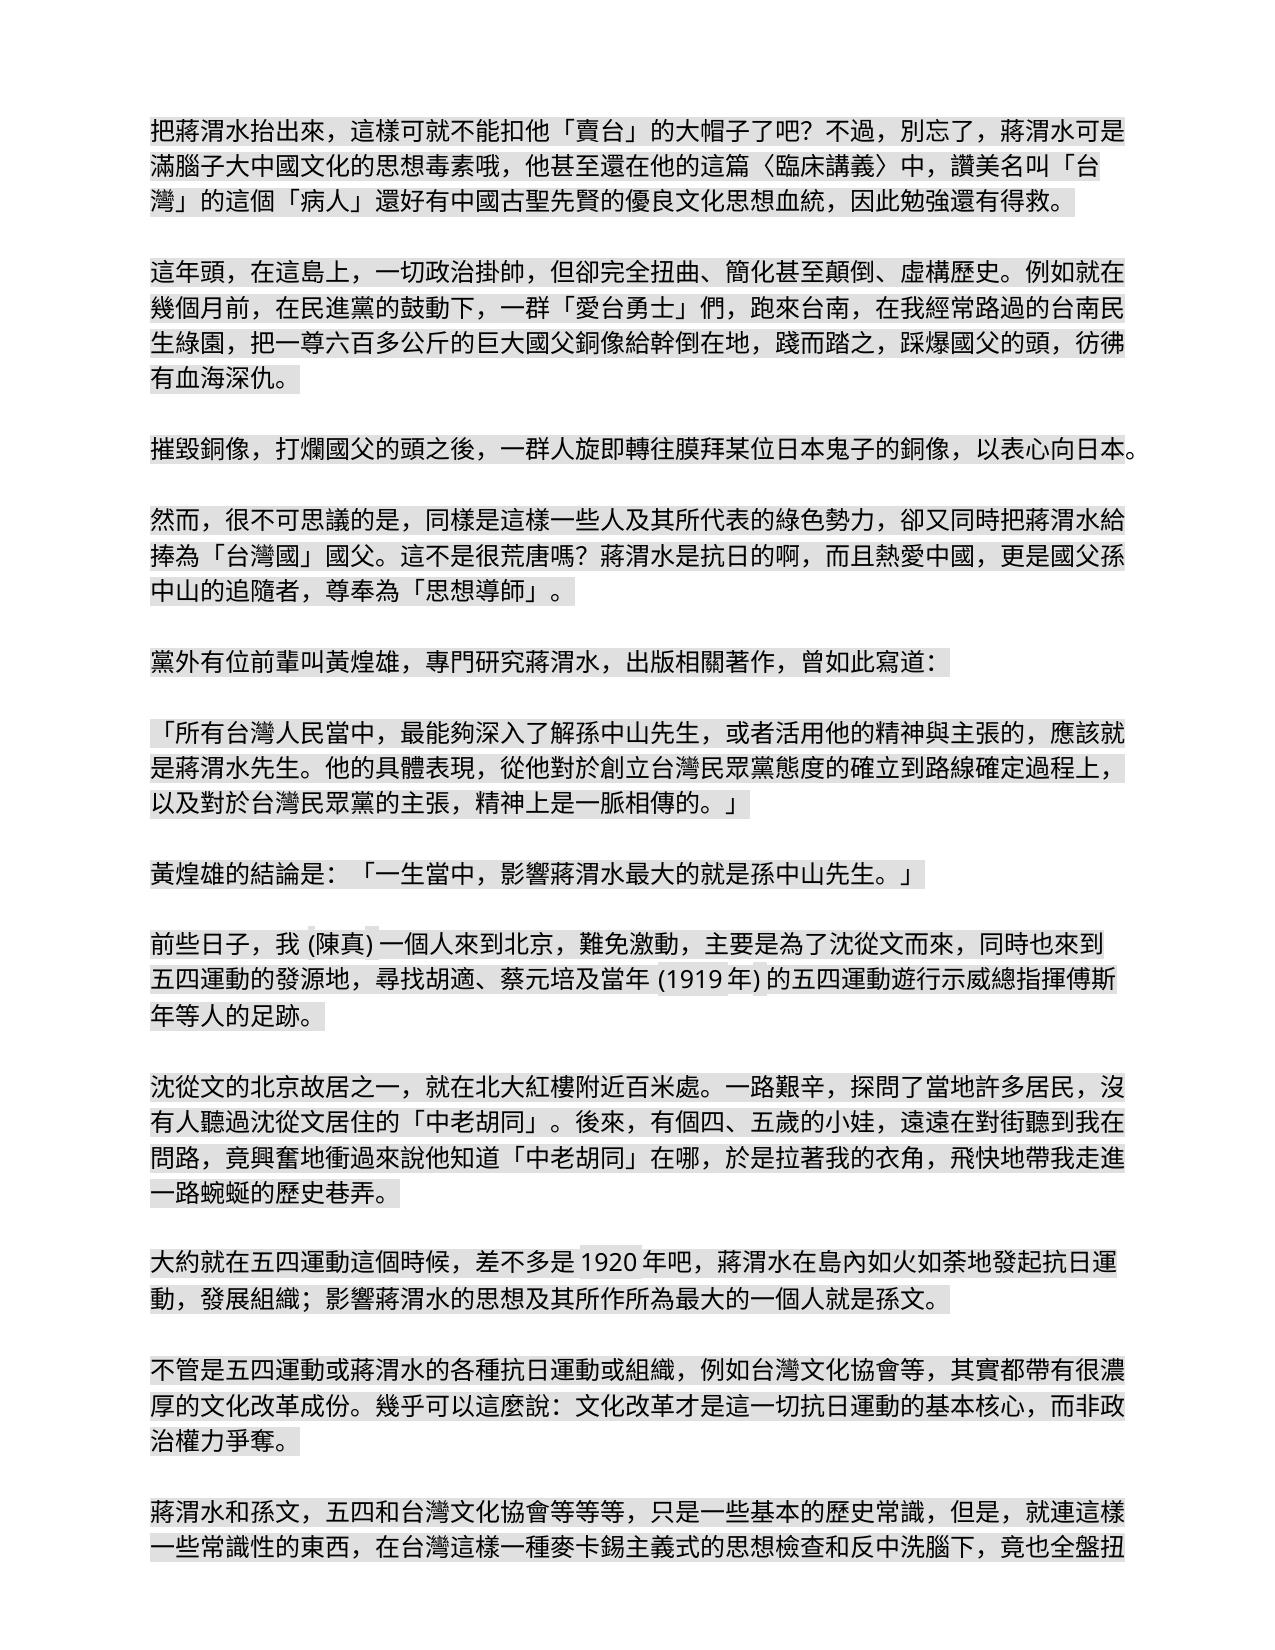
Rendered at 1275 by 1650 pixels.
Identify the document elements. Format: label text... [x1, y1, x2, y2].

text 蔣渭水對名叫「臺灣」患者的腦殘診斷 陳真 2020. 10. 07. 舊文新登，這回是「台灣國」國父蔣渭水究竟是哪一國人？ 這是送分題，因為太簡單了，蔣渭水當然是中國人，充滿大中國思想，生平最崇拜的人就是國父孫中山先生。一些所謂「台獨」人士硬是封他為「台灣國」國父，蔣渭水若地下有知，恐怕會很不爽。 大約六年多前，2014年的9月4日，我在巴勒網留言板上如此寫道： 文末是蔣渭水著名的〈臨床講義──對名叫臺灣的患者的診斷〉，寫於1921年。 把蔣渭水抬出來，這樣可就不能扣他「賣台」的大帽子了吧？不過，別忘了，蔣渭水可是滿腦子大中國文化的思想毒素哦，他甚至還在他的這篇〈臨床講義〉中，讚美名叫「台灣」的這個「病人」還好有中國古聖先賢的優良文化思想血統，因此勉強還有得救。 這年頭，在這島上，一切政治掛帥，但卻完全扭曲、簡化甚至顛倒、虛構歷史。例如就在幾個月前，在民進黨的鼓動下，一群「愛台勇士」們，跑來台南，在我經常路過的台南民生綠園，把一尊六百多公斤的巨大國父銅像給幹倒在地，踐而踏之，踩爆國父的頭，彷彿有血海深仇。 摧毀銅像，打爛國父的頭之後，一群人旋即轉往膜拜某位日本鬼子的銅像，以表心向日本。 然而，很不可思議的是，同樣是這樣一些人及其所代表的綠色勢力，卻又同時把蔣渭水給捧為「台灣國」國父。這不是很荒唐嗎？蔣渭水是抗日的啊，而且熱愛中國，更是國父孫中山的追隨者，尊奉為「思想導師」。 黨外有位前輩叫黃煌雄，專門研究蔣渭水，出版相關著作，曾如此寫道： 「所有台灣人民當中，最能夠深入了解孫中山先生，或者活用他的精神與主張的，應該就是蔣渭水先生。他的具體表現，從他對於創立台灣民眾黨態度的確立到路線確定過程上，以及對於台灣民眾黨的主張，精神上是一脈相傳的。」 黃煌雄的結論是：「一生當中，影響蔣渭水最大的就是孫中山先生。」 前些日子，我 (陳真) 一個人來到北京，難免激動，主要是為了沈從文而來，同時也來到五四運動的發源地，尋找胡適、蔡元培及當年 (1919年) 的五四運動遊行示威總指揮傅斯年等人的足跡。 沈從文的北京故居之一，就在北大紅樓附近百米處。一路艱辛，探問了當地許多居民，沒有人聽過沈從文居住的「中老胡同」。後來，有個四、五歲的小娃，遠遠在對街聽到我在問路，竟興奮地衝過來說他知道「中老胡同」在哪，於是拉著我的衣角，飛快地帶我走進一路蜿蜒的歷史巷弄。 大約就在五四運動這個時候，差不多是1920年吧，蔣渭水在島內如火如荼地發起抗日運動，發展組織；影響蔣渭水的思想及其所作所為最大的一個人就是孫文。 不管是五四運動或蔣渭水的各種抗日運動或組織，例如台灣文化協會等，其實都帶有很濃厚的文化改革成份。幾乎可以這麼說：文化改革才是這一切抗日運動的基本核心，而非政治權力爭奪。 蔣渭水和孫文，五四和台灣文化協會等等等，只是一些基本的歷史常識，但是，就連這樣一些常識性的東西，在台灣這樣一種麥卡錫主義式的思想檢查和反中洗腦下，竟也全盤扭曲與竄改，因此才會出現諸如踐踏孫文銅像、醜化中國人及妖魔化中華文化，卻又大捧蔣渭水、把日本鬼子當成阿爸來膜拜的怪異低能現象。 蔣渭水在〈臨床講義〉中如此診斷，他說： 「這位患者 (即台灣)，診斷一下，頭部比身體大，應該是思考力很好才是，但提問二、三道常識，其回答不得要領。由此可想像這個患者是個愚蠢的低能兒。這是因為頭骨大、內容空虛、腦髓不充實的原因。因此稍難點的哲學、數學、科學，還有世界形勢論，一聽就頭暈、頭痛。」 診斷得好傳神，好像在罵當今之腦殘人士。愛台勇士們如果看了不爽，恐怕也只能忍耐，因為這是他們所力捧的「台灣國」國父蔣渭水所寫的診斷內容。 其實從黨外時代以來，我對蔣渭水的這篇〈臨床講義〉始終不是很認同。症狀描述方面倒還蠻正確，治療方面我就不敢茍同了。 蔣醫師認為台灣人之所以在文化上、思想上及道德品性上百病叢生，乃是因為知識營養不夠。但我認為，一個人或一個民族，腦袋裏就算塞了一大堆知識，依舊沒法保證他能夠在品格上或思想上取得進展。蔣醫師的這道處方，有點蘇格拉底的味道，彷彿一個人或一個民族的道德敗壞，只是因為他「知道」得不夠多。 但我以為，光是「知道」並沒有用。光是「知道」一堆資訊有什麼意義呢？網路時代，資訊多到都快爆炸了，但人的思想能力和道德水平以及文化素質這三樣東西有一點點改善嗎？完全沒有，反而嚴重倒退。 那麼，如果蔣醫師的處方不行，俺陳醫師可有什麼處方？據我「行醫」多年治療腦殘的「臨床」經驗，其實我是很悲觀的。腦殘，很可能是一種絕症，吊點滴沒用，只能從腦子打洞，把水排出來，然後再直接輸入各種營養素。不過，其實這樣也沒啥用，歸根結底來說，或有治療效果者，也許就是「詩」；不妨多讀點沈從文，想想梵谷，多看點《鳳凰衛視》陳曉楠主持的「冷暖人生」。 胡適當年在五四運動中曾寫下這樣一段話： 「此後，最要緊的是改革國民性，否則，無論是專制，是共和，是什麼什麼，招牌雖換，貨色照舊，全不行的。」 這話很淺顯，但它講得很好，很重要。旗子換顏色是一點意義也沒有的，就好像我若跑去剪了不同髮型或是換了件衣裳穿，然後跑去照鏡子，外表也許略有不同，但陳真還是一樣是陳真，並沒有重新做人。 ================ 〈臨床講義──對名叫臺灣的患者的診斷〉 醫師：蔣渭水 姓名：臺灣島 性別：男 年齡：從現住所轉移到今二十七歲 原籍：中華民國福建省臺灣道 現住所：大日本帝國臺灣總督府 地位：東經一二Ｏ─一二二、北緯二二─二五 職業：世界和平第一關門守衛 遺傳：有黃帝、周公、孔子、孟子等的血統，遺傳性很明顯 素質：因為是前記聖賢的後裔，故有強健天資聰明的素質 既往症： 幼少時（即鄭成功時代）身體頗為強壯、頭腦清楚、意志堅定、品質高尚、動作靈活。但到清朝時代，由於政策中毒，身體逐漸衰弱、意志薄弱、品質卑劣、節操低下了。轉居日本帝國以來，受到不完全的對症療法，稍有恢復，但畢竟有兩百年的長期慢性中毒症，故不容易治癒。 現症： 道德敗壞、人心刻薄、物質慾望強烈、缺乏精神生活、風俗醜態、迷信很深、深思不遠、缺乏講衛生、墮落怠情、腐敗、卑屈、怠慢、只會爭眼前小利益、智力淺薄、不知立永久大計、虛榮、恬不知恥、四肢倦怠、惰氣滿滿，意氣消沉、完全無朝氣。 主訴：頭痛、眩暈、腹內有飢餓感 大體上是這樣的患者，診斷一下頭部比身體大，應該是思考力很好才是，但提問二、三道常識，其回答不得要領。由此可想像這個患者是個愚蠢的低能兒。 這是因為頭骨大、內容空虛、腦髓不充實的原因。因此稍難點的哲學、數學、科學，還有世界形勢論，一聽就頭暈、頭痛。 另外，手腳也很大很肥，這是因為勞動過多的原因。診斷一下腹部，發現腔胴很瘦，凹進去。腹壁都是皺紋，好像經產婦似的出現有白線條。 我想，像是大正五年來歐洲大戰的一時僥倖，一時肥胖起來了；從去年夏季颳講和風，像是腸子感冒，加上腹瀉，腹部極度膨脹，突然又縮起的緣故吧。 診斷書 診斷：世界文化時期的低能兒 原因：智識營養不良症 經過：因為慢性病，(治療) 經過要長些 預診：素質純良，應及時適當地治療，要是療法不對又荏苒拖延的話，會病入膏肓，有死亡的可能。 療法：原因療法，就是根治療法 處方： 受正規學校教育：極量 要補習教育：極量 進幼兒園：極量 設圖書館：極量 讀報社：極量 上面合劑調和速服二十年會全治，其他還有有效之藥品在此省略。 一九二一年十一月三十日 [150, 75, 1125, 1562]
